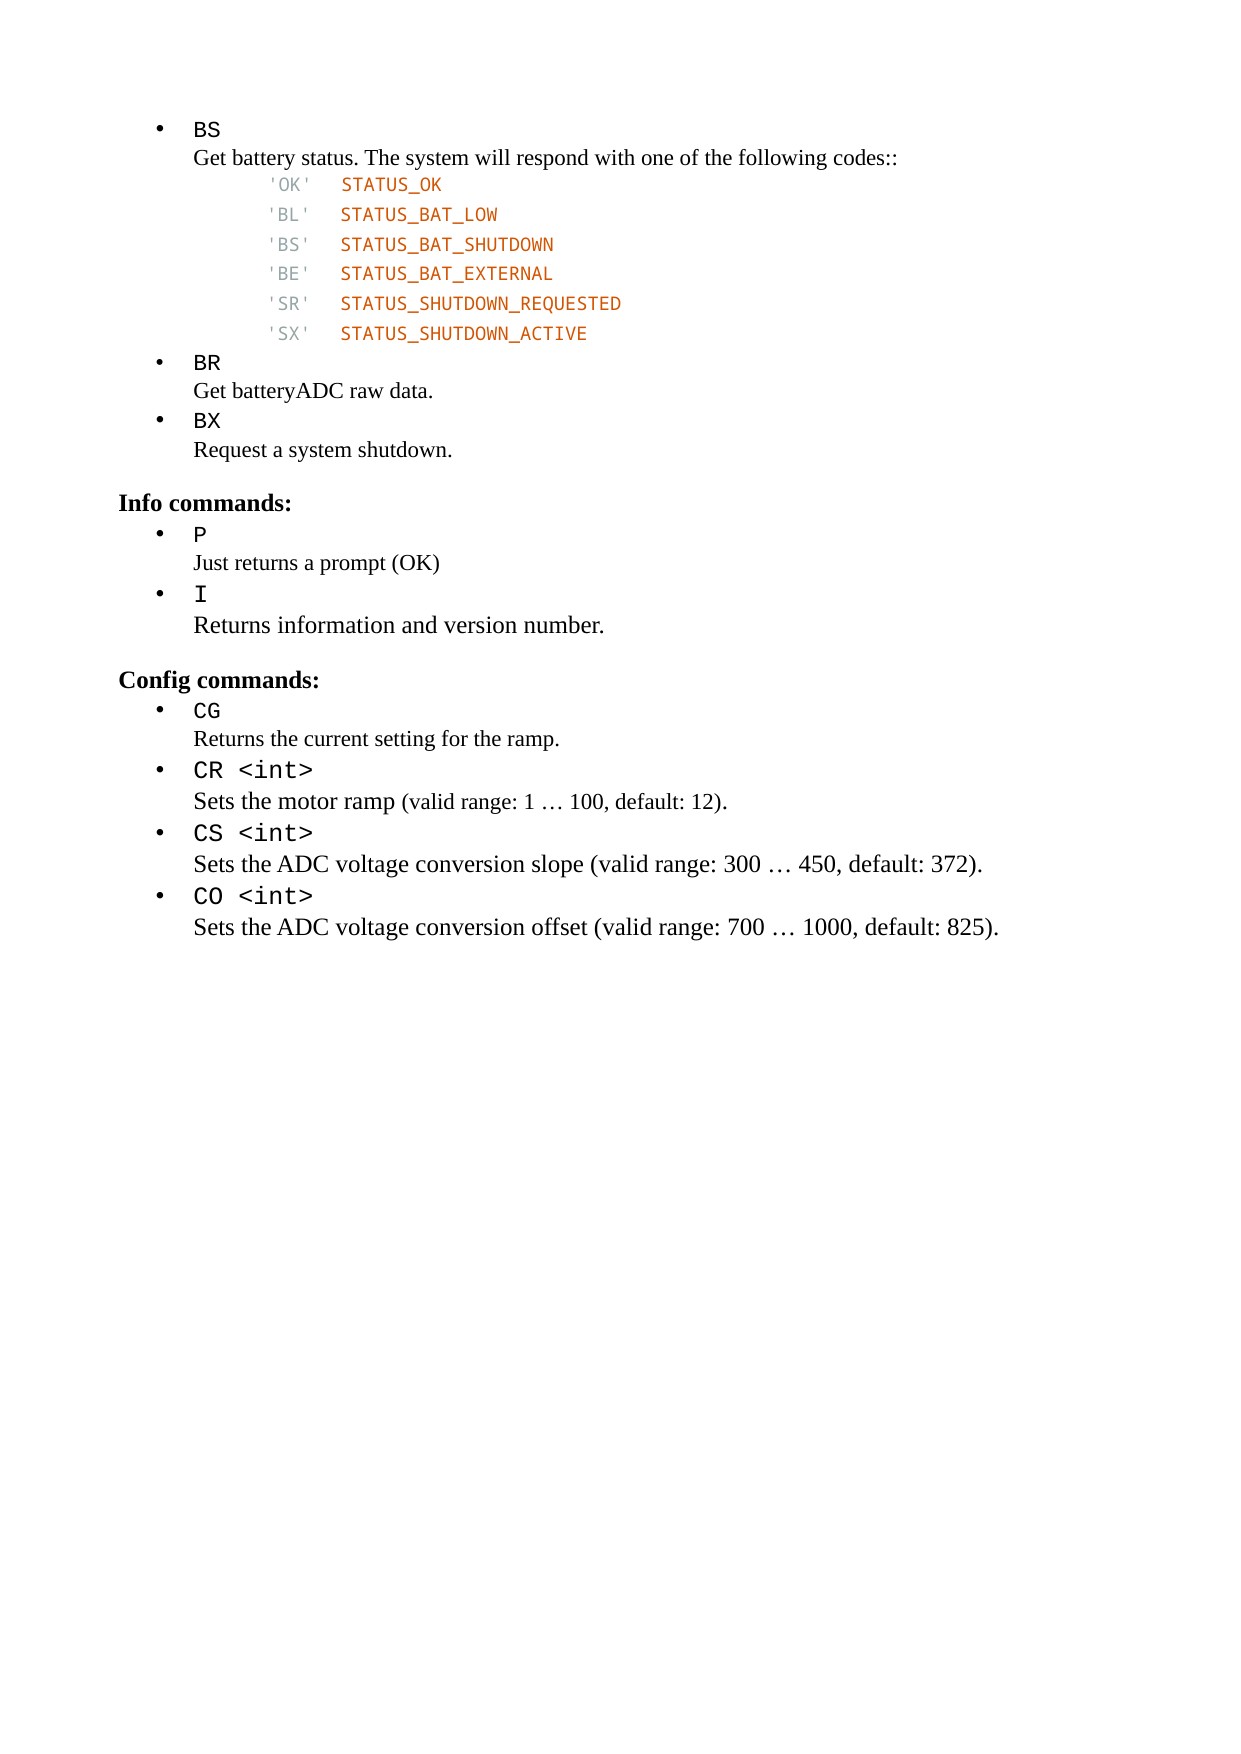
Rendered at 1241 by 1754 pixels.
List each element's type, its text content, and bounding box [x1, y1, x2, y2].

text 'SX' STATUS_SHUTDOWN_ACTIVE [118, 316, 1122, 346]
list CS <int> Sets the ADC voltage conversion slope (valid range: 300 … 450, default: 372). [156, 821, 1122, 878]
list BS Get battery status. The system will respond with one of the following codes:: 'OK' STATUS_OK [156, 118, 1122, 197]
text 'SR' STATUS_SHUTDOWN_REQUESTED [118, 286, 1122, 316]
text Info commands: [118, 488, 1122, 517]
text Config commands: [118, 665, 1122, 693]
text 'BE' STATUS_BAT_EXTERNAL [118, 257, 1122, 286]
list CG Returns the current setting for the ramp. [156, 699, 1122, 752]
list BX Request a system shutdown. [156, 410, 1122, 462]
list P Just returns a prompt (OK) [156, 523, 1122, 575]
list CO <int> Sets the ADC voltage conversion offset (valid range: 700 … 1000, default: 825). [156, 884, 1122, 941]
list CR <int> Sets the motor ramp (valid range: 1 … 100, default: 12). [156, 758, 1122, 815]
list I Returns information and version number. [156, 581, 1122, 638]
text 'BL' STATUS_BAT_LOW [118, 197, 1122, 227]
list BR Get batteryADC raw data. [156, 352, 1122, 404]
text 'BS' STATUS_BAT_SHUTDOWN [118, 227, 1122, 257]
